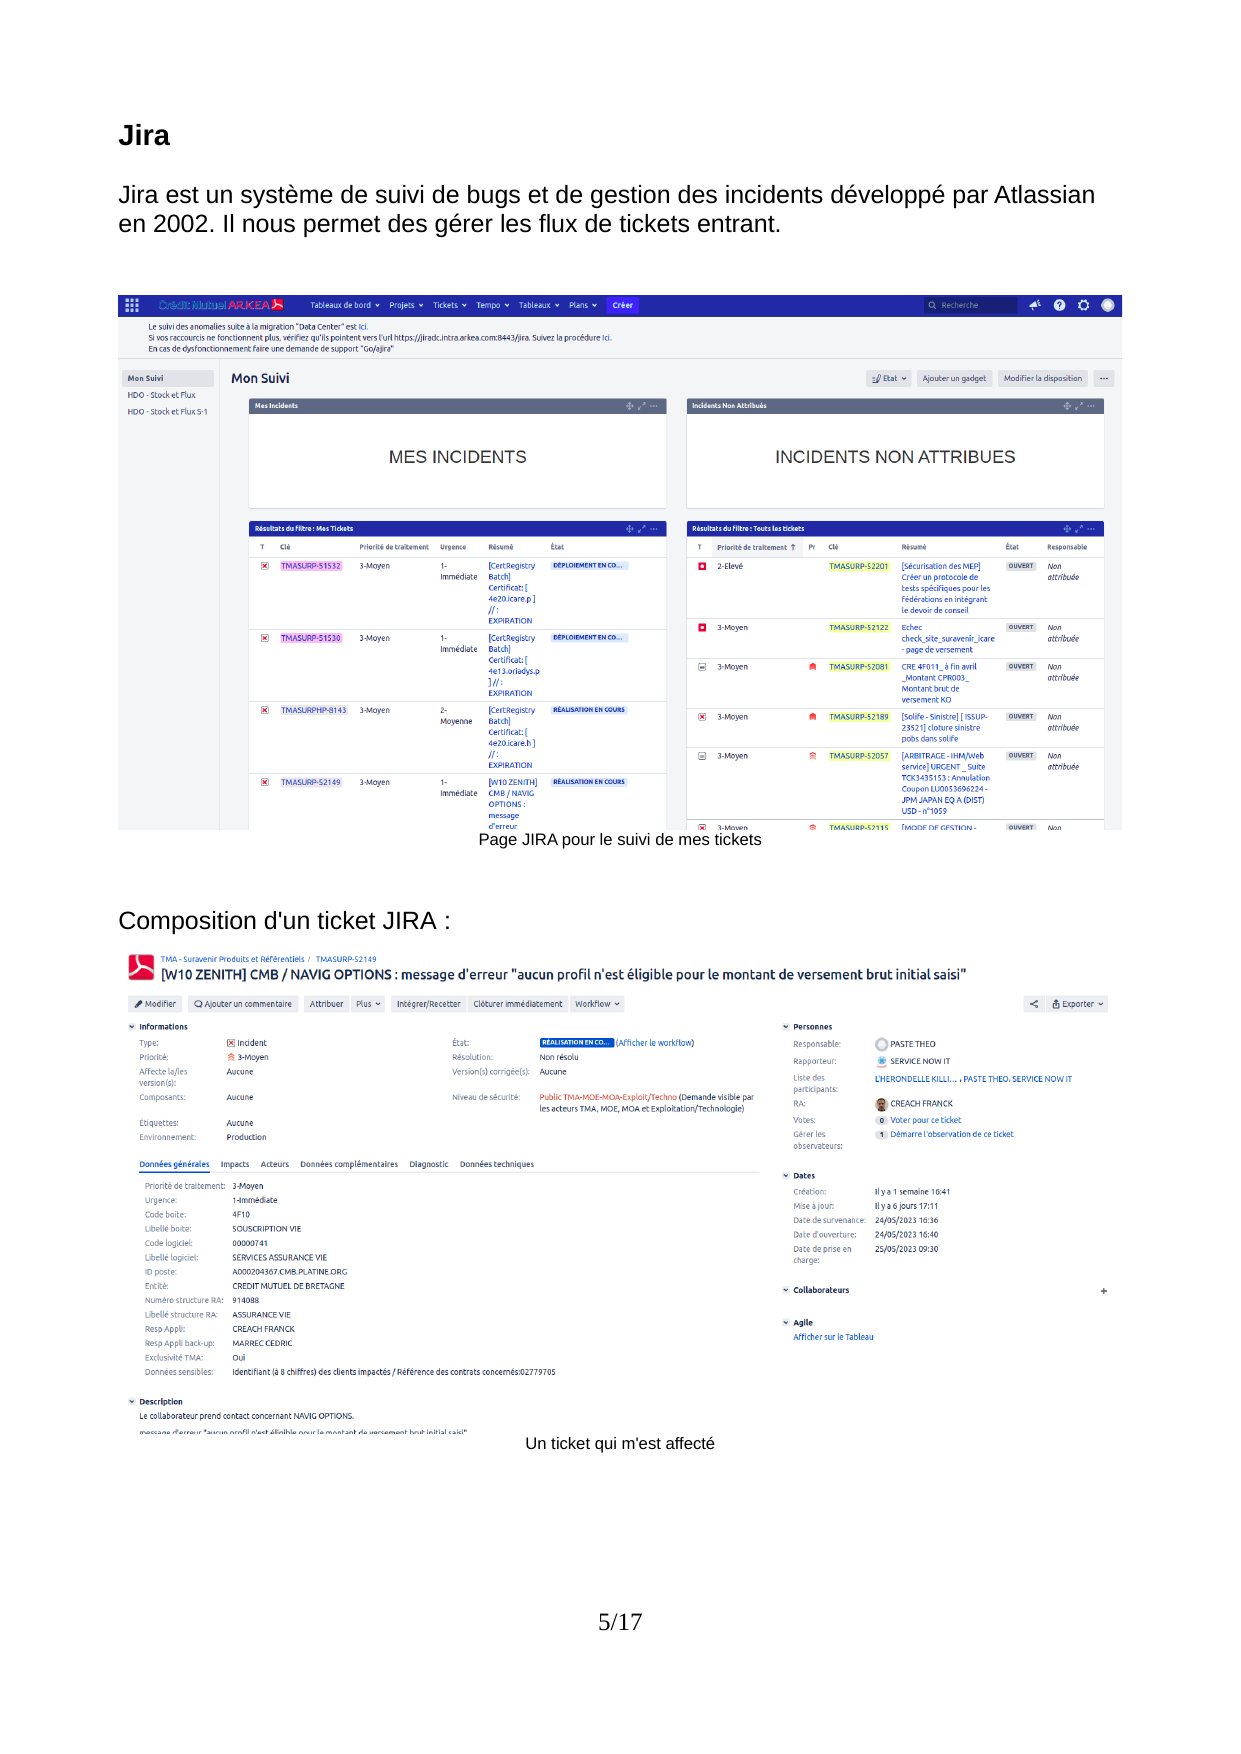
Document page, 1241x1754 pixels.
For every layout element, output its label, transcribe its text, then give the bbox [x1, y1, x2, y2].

picture [118, 295, 1123, 830]
subtitle Jira [118, 118, 1122, 152]
picture [122, 947, 1114, 1434]
text Page JIRA pour le suivi de mes tickets [118, 830, 1122, 848]
text Un ticket qui m'est affecté [118, 935, 1122, 1453]
text Composition d'un ticket JIRA : [118, 906, 1122, 935]
text Jira est un système de suivi de bugs et de gestion des incidents développé par Atlassian en 2002. Il nous permet des gérer les flux de tickets entrant. [118, 180, 1122, 238]
